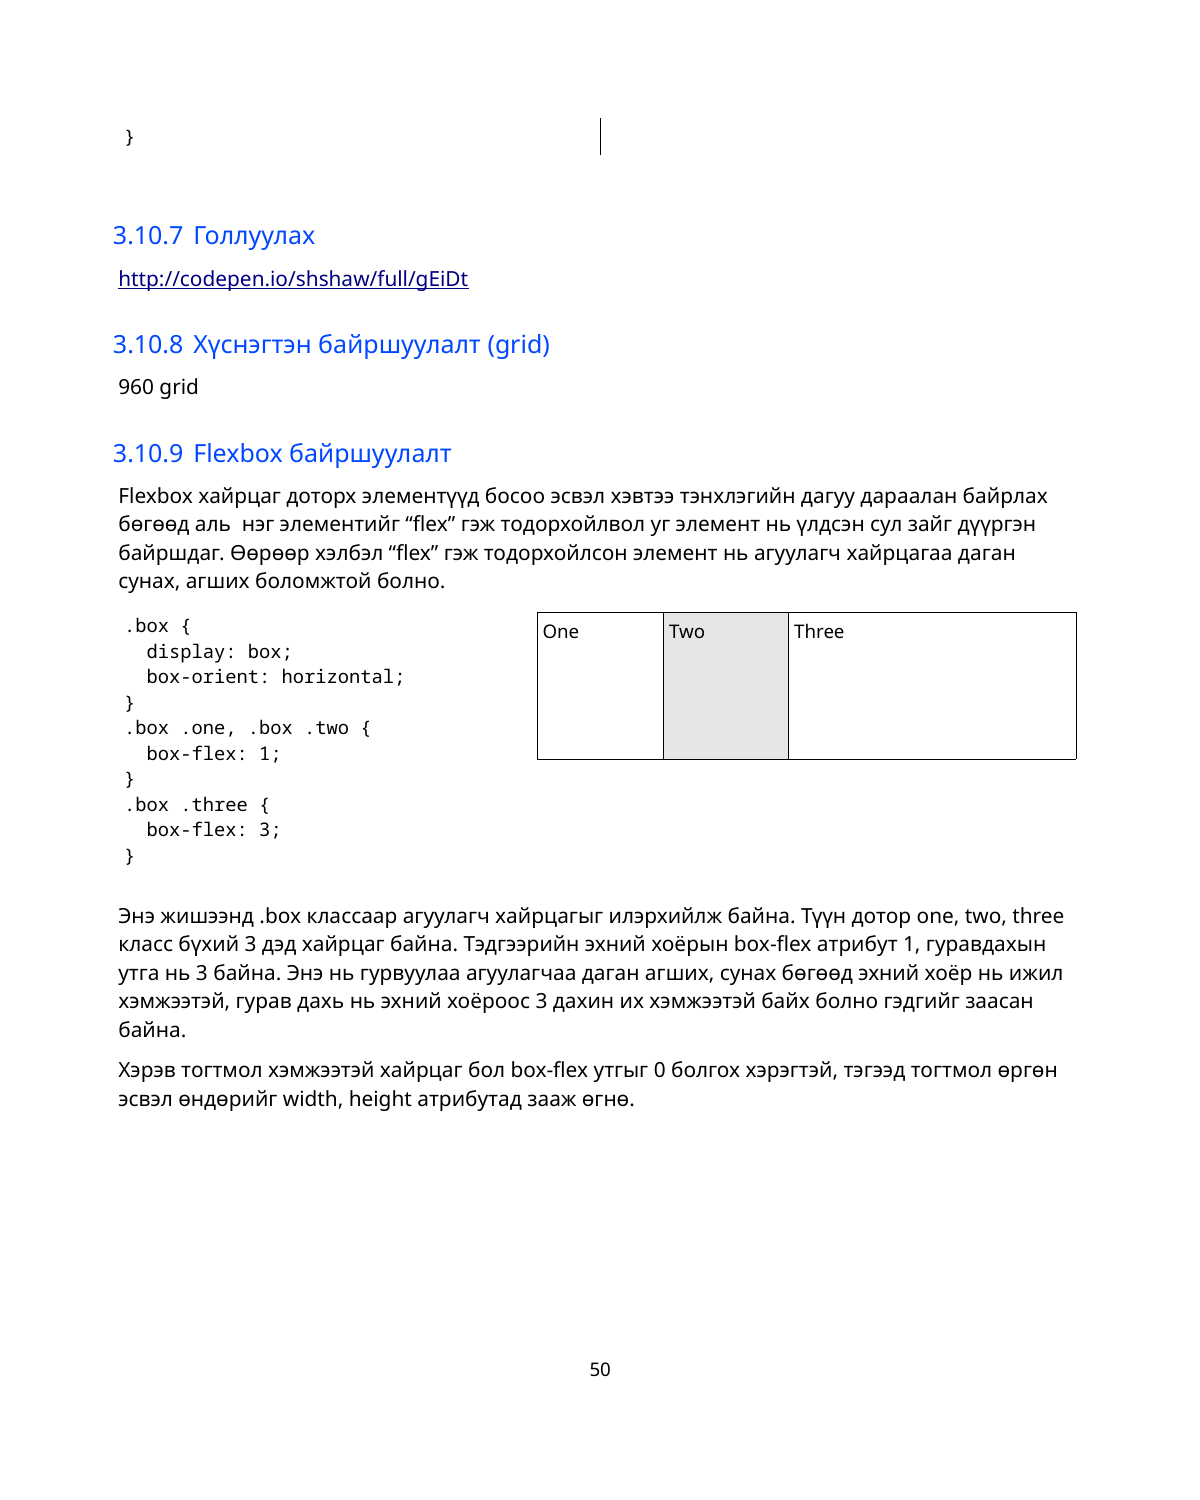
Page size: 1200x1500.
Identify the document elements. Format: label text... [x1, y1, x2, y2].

text Хэрэв тогтмол хэмжээтэй хайрцаг бол box-flex утгыг 0 болгох хэрэгтэй, тэгээд тогтмол өргөн эсвэл өндөрийг width, height атрибутад зааж өгнө. [118, 1055, 1082, 1112]
subtitle Хүснэгтэн байршуулалт (grid) [106, 327, 1082, 361]
table_header .box { display: box; box-orient: horizontal; } .box .one, .box .two { box-flex: 1; } .box .three { box-flex: 3; } [118, 607, 531, 873]
subtitle Flexbox байршуулалт [106, 435, 1082, 469]
table_header Two [664, 613, 788, 759]
text Энэ жишээнд .box классаар агуулагч хайрцагыг илэрхийлж байна. Түүн дотор one, two, three класс бүхий 3 дэд хайрцаг байна. Тэдгээрийн эхний хоёрын box-flex атрибут 1, гуравдахын утга нь 3 байна. Энэ нь гурвуулаа агуулагчаа даган агших, сунах бөгөөд эхний хоёр нь ижил хэмжээтэй, гурав дахь нь эхний хоёроос 3 дахин их хэмжээтэй байх болно гэдгийг заасан байна. [118, 901, 1082, 1043]
table_header [601, 118, 1082, 155]
text Flexbox хайрцаг доторх элементүүд босоо эсвэл хэвтээ тэнхлэгийн дагуу дараалан байрлах бөгөөд аль нэг элементийг “flex” гэж тодорхойлвол уг элемент нь үлдсэн сул зайг дүүргэн байршдаг. Өөрөөр хэлбэл “flex” гэж тодорхойлсон элемент нь агуулагч хайрцагаа даган сунах, агших боломжтой болно. [118, 481, 1082, 595]
table_header Three [789, 613, 1076, 759]
subtitle Голлуулах [106, 218, 1082, 252]
table_header } [118, 118, 600, 155]
table_header [531, 607, 1082, 873]
table_header One [538, 613, 663, 759]
text http://codepen.io/shshaw/full/gEiDt [118, 264, 1082, 292]
text 960 grid [118, 372, 1082, 401]
